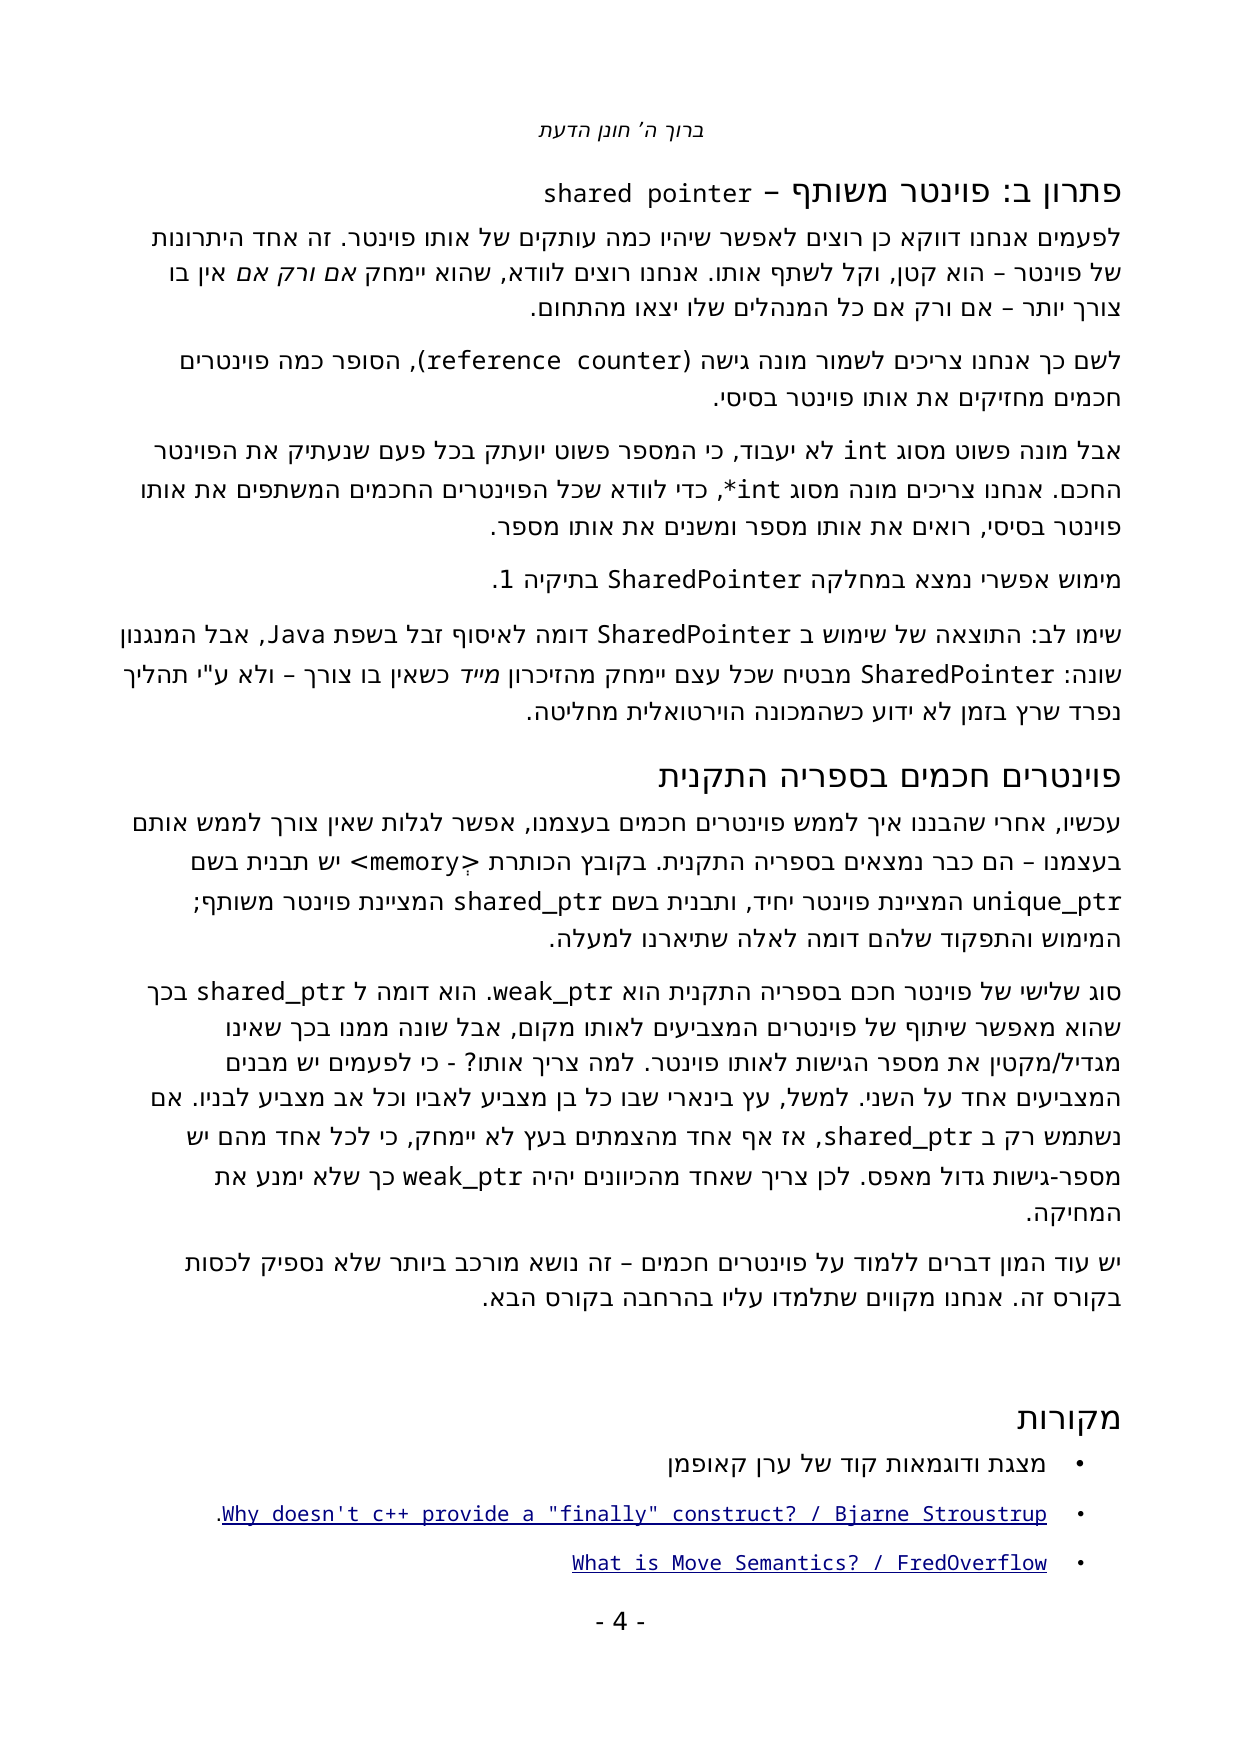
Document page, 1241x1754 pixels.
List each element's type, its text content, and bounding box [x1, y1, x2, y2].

list What is Move Semantics? / FredOverflow [118, 1548, 1084, 1576]
text לפעמים אנחנו דווקא כן רוצים לאפשר שיהיו כמה עותקים של אותו פוינטר. זה אחד היתרונות של פוינטר – הוא קטן, וקל לשתף אותו. אנחנו רוצים לוודא, שהוא יימחק אם ורק אם אין בו צורך יותר – אם ורק אם כל המנהלים שלו יצאו מהתחום. [118, 223, 1122, 322]
text שימו לב: התוצאה של שימוש ב SharedPointer דומה לאיסוף זבל בשפת Java, אבל המנגנון שונה: SharedPointer מבטיח שכל עצם יימחק מהזיכרון מייד כשאין בו צורך – ולא ע"י תהליך נפרד שרץ בזמן לא ידוע כשהמכונה הוירטואלית מחליטה. [118, 617, 1122, 726]
text אבל מונה פשוט מסוג int לא יעבוד, כי המספר פשוט יועתק בכל פעם שנעתיק את הפוינטר החכם. אנחנו צריכים מונה מסוג int*, כדי לוודא שכל הפוינטרים החכמים המשתפים את אותו פוינטר בסיסי, רואים את אותו מספר ומשנים את אותו מספר. [118, 432, 1122, 541]
list Why doesn't c++ provide a "finally" construct? / Bjarne Stroustrup. [118, 1499, 1084, 1528]
text סוג שלישי של פוינטר חכם בספריה התקנית הוא weak_ptr. הוא דומה ל shared_ptr בכך שהוא מאפשר שיתוף של פוינטרים המצביעים לאותו מקום, אבל שונה ממנו בכך שאינו מגדיל/מקטין את מספר הגישות לאותו פוינטר. למה צריך אותו? - כי לפעמים יש מבנים המצביעים אחד על השני. למשל, עץ בינארי שבו כל בן מצביע לאביו וכל אב מצביע לבניו. אם נשתמש רק ב shared_ptr, אז אף אחד מהצמתים בעץ לא יימחק, כי לכל אחד מהם יש מספר-גישות גדול מאפס. לכן צריך שאחד מהכיוונים יהיה weak_ptr כך שלא ימנע את המחיקה. [118, 973, 1122, 1227]
text מימוש אפשרי נמצא במחלקה SharedPointer בתיקיה 1. [118, 562, 1122, 596]
list מצגת ודוגמאות קוד של ערן קאופמן [118, 1449, 1084, 1479]
subtitle מקורות [118, 1398, 1122, 1437]
text לשם כך אנחנו צריכים לשמור מונה גישה (reference counter), הסופר כמה פוינטרים חכמים מחזיקים את אותו פוינטר בסיסי. [118, 343, 1122, 412]
subtitle פתרון ב: פוינטר משותף – shared pointer [118, 172, 1122, 211]
text עכשיו, אחרי שהבננו איך לממש פוינטרים חכמים בעצמנו, אפשר לגלות שאין צורך לממש אותם בעצמנו – הם כבר נמצאים בספריה התקנית. בקובץ הכותרת <memoryְ> יש תבנית בשם unique_ptr המציינת פוינטר יחיד, ותבנית בשם shared_ptr המציינת פוינטר משותף; המימוש והתפקוד שלהם דומה לאלה שתיארנו למעלה. [118, 808, 1122, 953]
text יש עוד המון דברים ללמוד על פוינטרים חכמים – זה נושא מורכב ביותר שלא נספיק לכסות בקורס זה. אנחנו מקווים שתלמדו עליו בהרחבה בקורס הבא. [118, 1248, 1122, 1312]
subtitle פוינטרים חכמים בספריה התקנית [118, 757, 1122, 796]
